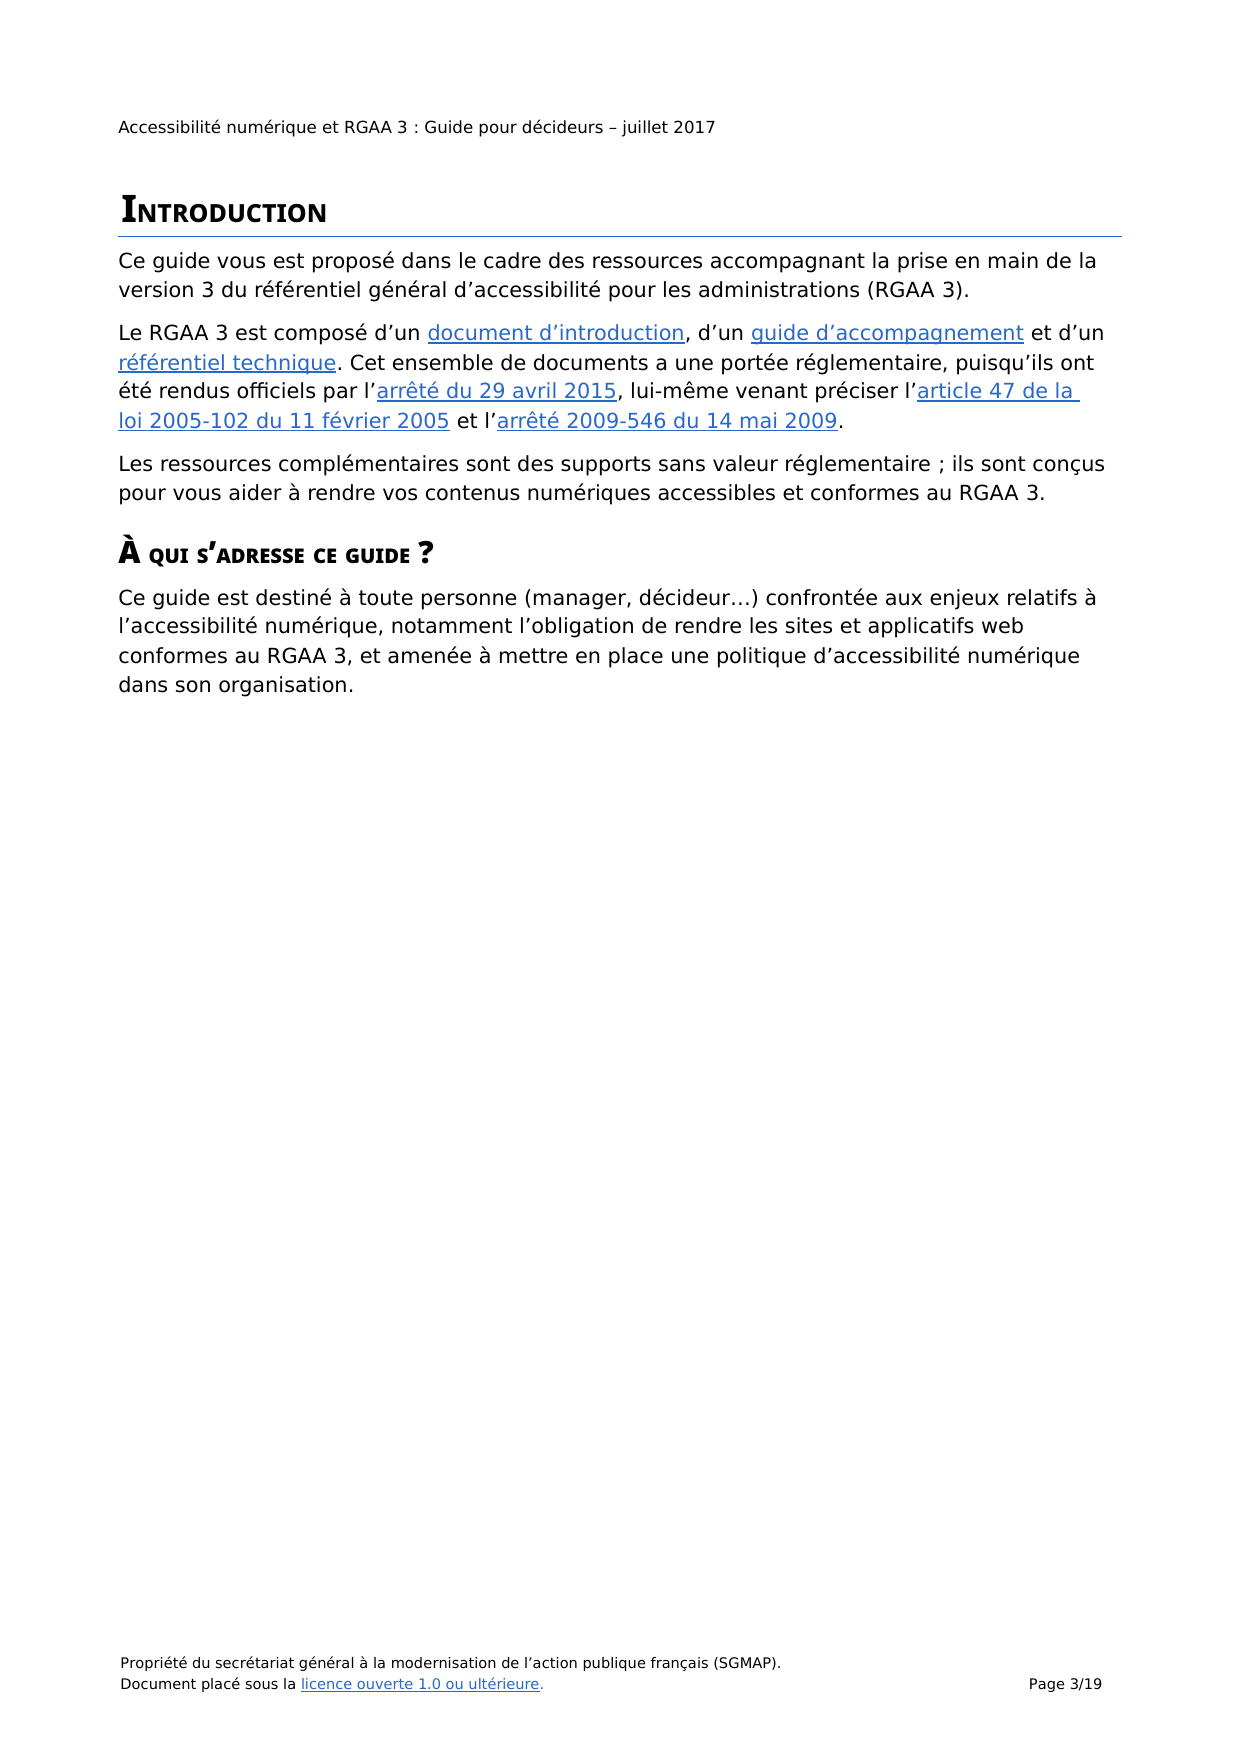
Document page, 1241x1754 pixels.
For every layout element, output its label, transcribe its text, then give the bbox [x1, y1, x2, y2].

subtitle Introduction [118, 179, 1122, 236]
subtitle À qui s’adresse ce guide ? [118, 531, 1122, 573]
text Les ressources complémentaires sont des supports sans valeur réglementaire ; ils sont conçus pour vous aider à rendre vos contenus numériques accessibles et conformes au RGAA 3. [118, 452, 1122, 506]
text Ce guide vous est proposé dans le cadre des ressources accompagnant la prise en main de la version 3 du référentiel général d’accessibilité pour les administrations (RGAA 3). [118, 249, 1122, 302]
text Ce guide est destiné à toute personne (manager, décideur…) confrontée aux enjeux relatifs à l’accessibilité numérique, notamment l’obligation de rendre les sites et applicatifs web conformes au RGAA 3, et amenée à mettre en place une politique d’accessibilité numérique dans son organisation. [118, 586, 1122, 697]
text Le RGAA 3 est composé d’un document d’introduction, d’un guide d’accompagnement et d’un référentiel technique. Cet ensemble de documents a une portée réglementaire, puisqu’ils ont été rendus officiels par l’arrêté du 29 avril 2015, lui-même venant préciser l’article 47 de la loi 2005-102 du 11 février 2005 et l’arrêté 2009-546 du 14 mai 2009. [118, 321, 1122, 433]
